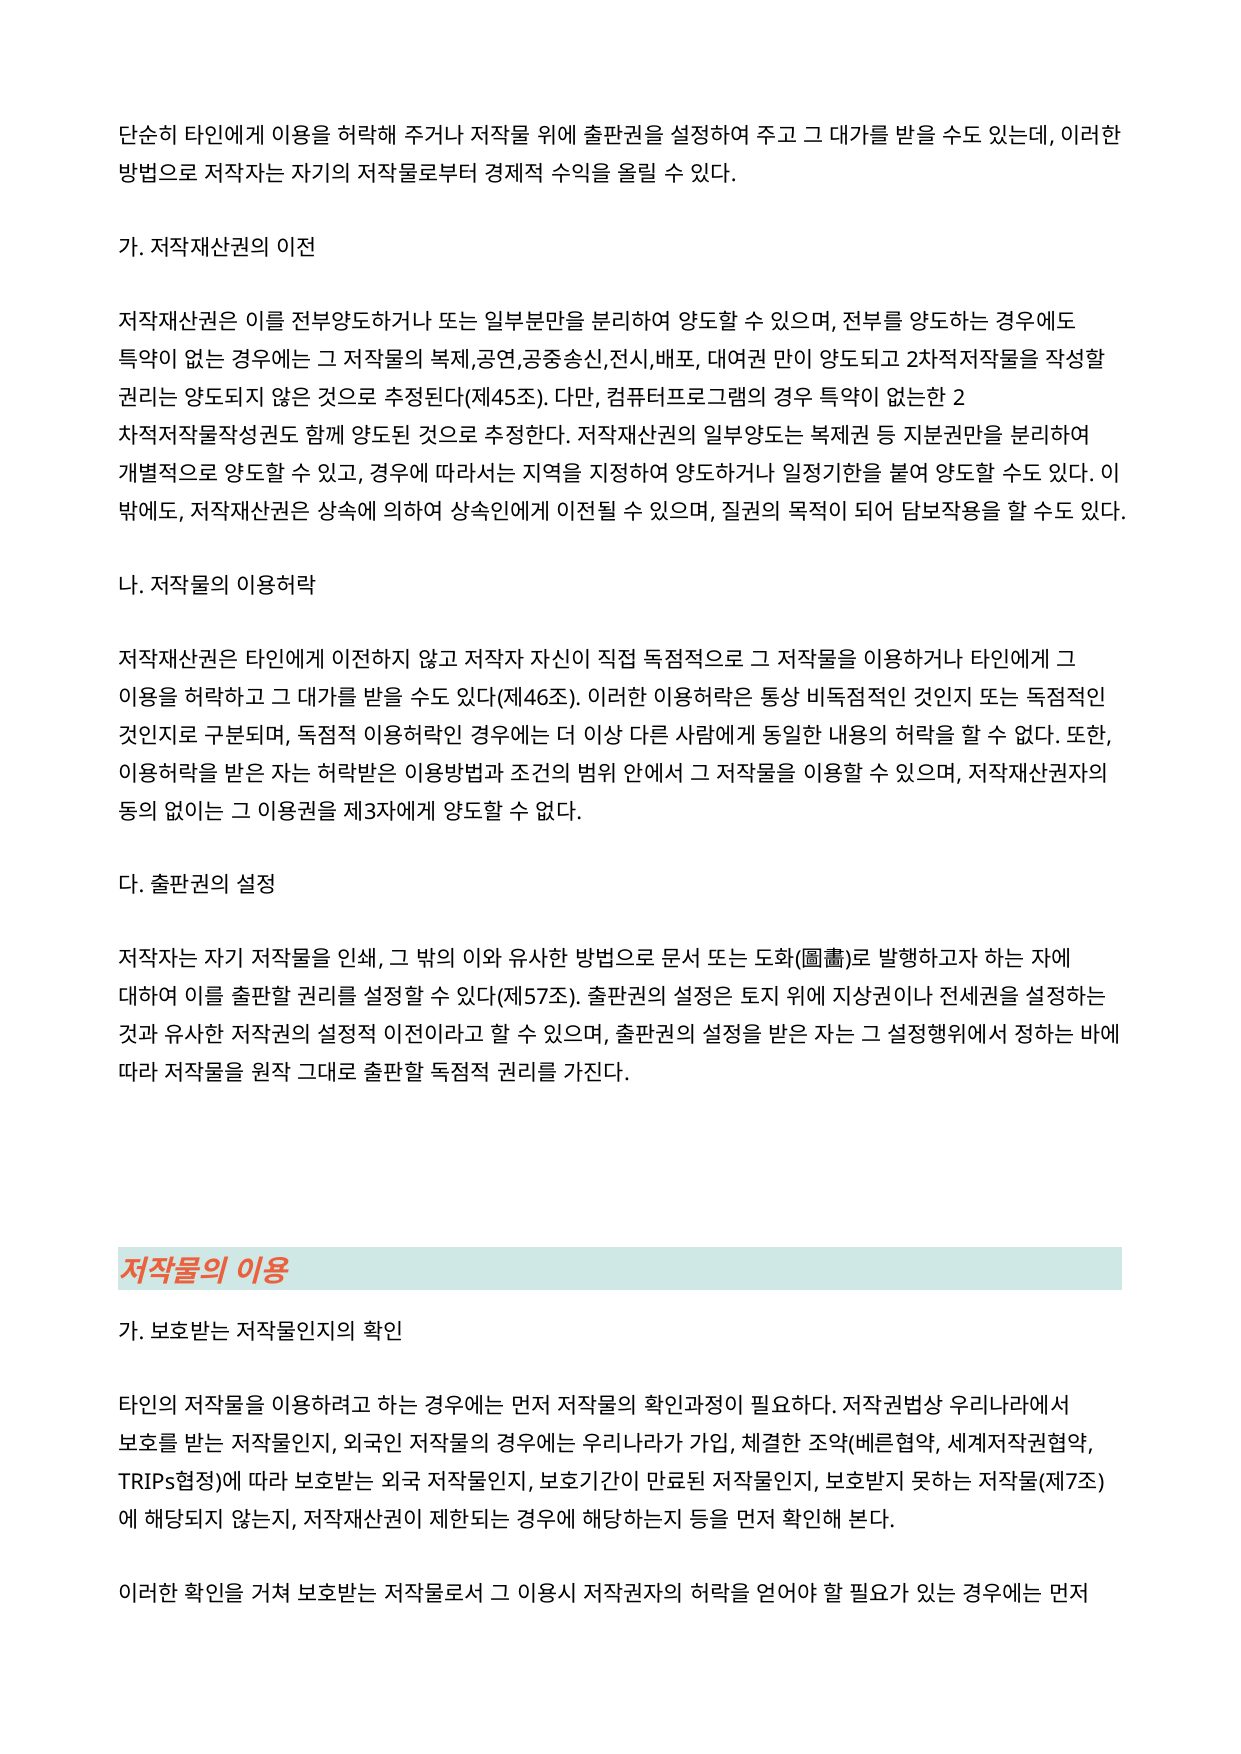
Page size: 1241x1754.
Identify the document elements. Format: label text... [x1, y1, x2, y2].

text 타인의 저작물을 이용하려고 하는 경우에는 먼저 저작물의 확인과정이 필요하다. 저작권법상 우리나라에서 보호를 받는 저작물인지, 외국인 저작물의 경우에는 우리나라가 가입, 체결한 조약(베른협약, 세계저작권협약, TRIPs협정)에 따라 보호받는 외국 저작물인지, 보호기간이 만료된 저작물인지, 보호받지 못하는 저작물(제7조)에 해당되지 않는지, 저작재산권이 제한되는 경우에 해당하는지 등을 먼저 확인해 본다. [118, 1388, 1122, 1533]
text 저작재산권은 이를 전부양도하거나 또는 일부분만을 분리하여 양도할 수 있으며, 전부를 양도하는 경우에도 특약이 없는 경우에는 그 저작물의 복제,공연,공중송신,전시,배포, 대여권 만이 양도되고 2차적저작물을 작성할 권리는 양도되지 않은 것으로 추정된다(제45조). 다만, 컴퓨터프로그램의 경우 특약이 없는한 2차적저작물작성권도 함께 양도된 것으로 추정한다. 저작재산권의 일부양도는 복제권 등 지분권만을 분리하여 개별적으로 양도할 수 있고, 경우에 따라서는 지역을 지정하여 양도하거나 일정기한을 붙여 양도할 수도 있다. 이 밖에도, 저작재산권은 상속에 의하여 상속인에게 이전될 수 있으며, 질권의 목적이 되어 담보작용을 할 수도 있다. [118, 304, 1122, 526]
text 나. 저작물의 이용허락 [118, 568, 1122, 599]
text 다. 출판권의 설정 [118, 867, 1122, 899]
text 저작재산권은 타인에게 이전하지 않고 저작자 자신이 직접 독점적으로 그 저작물을 이용하거나 타인에게 그 이용을 허락하고 그 대가를 받을 수도 있다(제46조). 이러한 이용허락은 통상 비독점적인 것인지 또는 독점적인 것인지로 구분되며, 독점적 이용허락인 경우에는 더 이상 다른 사람에게 동일한 내용의 허락을 할 수 없다. 또한, 이용허락을 받은 자는 허락받은 이용방법과 조건의 범위 안에서 그 저작물을 이용할 수 있으며, 저작재산권자의 동의 없이는 그 이용권을 제3자에게 양도할 수 없다. [118, 642, 1122, 825]
text 단순히 타인에게 이용을 허락해 주거나 저작물 위에 출판권을 설정하여 주고 그 대가를 받을 수도 있는데, 이러한 방법으로 저작자는 자기의 저작물로부터 경제적 수익을 올릴 수 있다. [118, 118, 1122, 188]
text 가. 저작재산권의 이전 [118, 230, 1122, 262]
text 가. 보호받는 저작물인지의 확인 [118, 1314, 1122, 1346]
text 이러한 확인을 거쳐 보호받는 저작물로서 그 이용시 저작권자의 허락을 얻어야 할 필요가 있는 경우에는 먼저 [118, 1576, 1122, 1607]
text 저작자는 자기 저작물을 인쇄, 그 밖의 이와 유사한 방법으로 문서 또는 도화(圖畵)로 발행하고자 하는 자에 대하여 이를 출판할 권리를 설정할 수 있다(제57조). 출판권의 설정은 토지 위에 지상권이나 전세권을 설정하는 것과 유사한 저작권의 설정적 이전이라고 할 수 있으며, 출판권의 설정을 받은 자는 그 설정행위에서 정하는 바에 따라 저작물을 원작 그대로 출판할 독점적 권리를 가진다. [118, 941, 1122, 1087]
title 저작물의 이용 [118, 1247, 1122, 1290]
